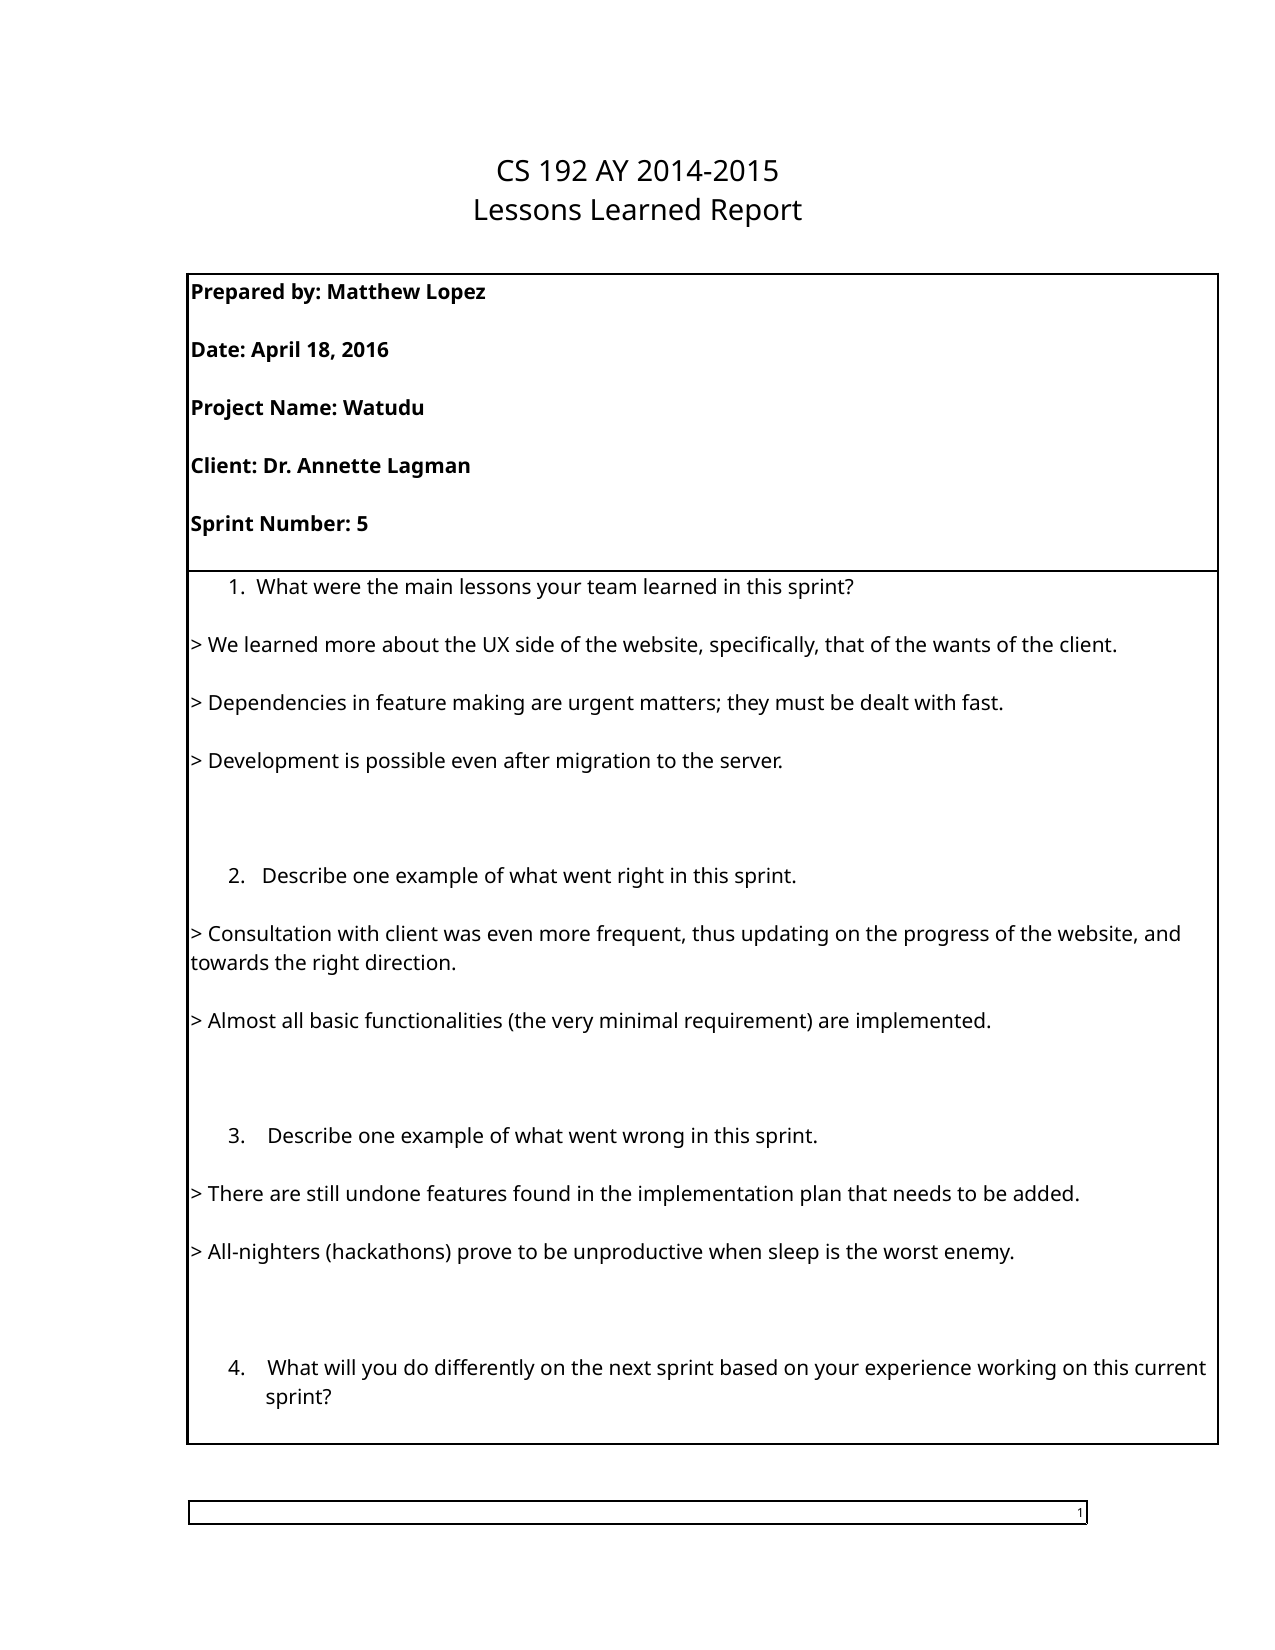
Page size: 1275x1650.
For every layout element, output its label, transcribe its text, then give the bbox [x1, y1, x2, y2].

table_header Prepared by: Matthew Lopez Date: April 18, 2016 Project Name: Watudu Client: Dr. Annette Lagman Sprint Number: 5 [189, 275, 1217, 570]
text Lessons Learned Report [187, 190, 1087, 229]
text CS 192 AY 2014-2015 [187, 150, 1087, 190]
table_cell 1. What were the main lessons your team learned in this sprint? > We learned more about the UX side of the website, specifically, that of the wants of the client. > Dependencies in feature making are urgent matters; they must be dealt with fast. > Development is possible even after migration to the server. 2. Describe one example of what went right in this sprint. > Consultation with client was even more frequent, thus updating on the progress of the website, and towards the right direction. > Almost all basic functionalities (the very minimal requirement) are implemented. 3. Describe one example of what went wrong in this sprint. > There are still undone features found in the implementation plan that needs to be added. > All-nighters (hackathons) prove to be unproductive when sleep is the worst enemy. 4. What will you do differently on the next sprint based on your experience working on this current sprint? [189, 572, 1217, 1443]
